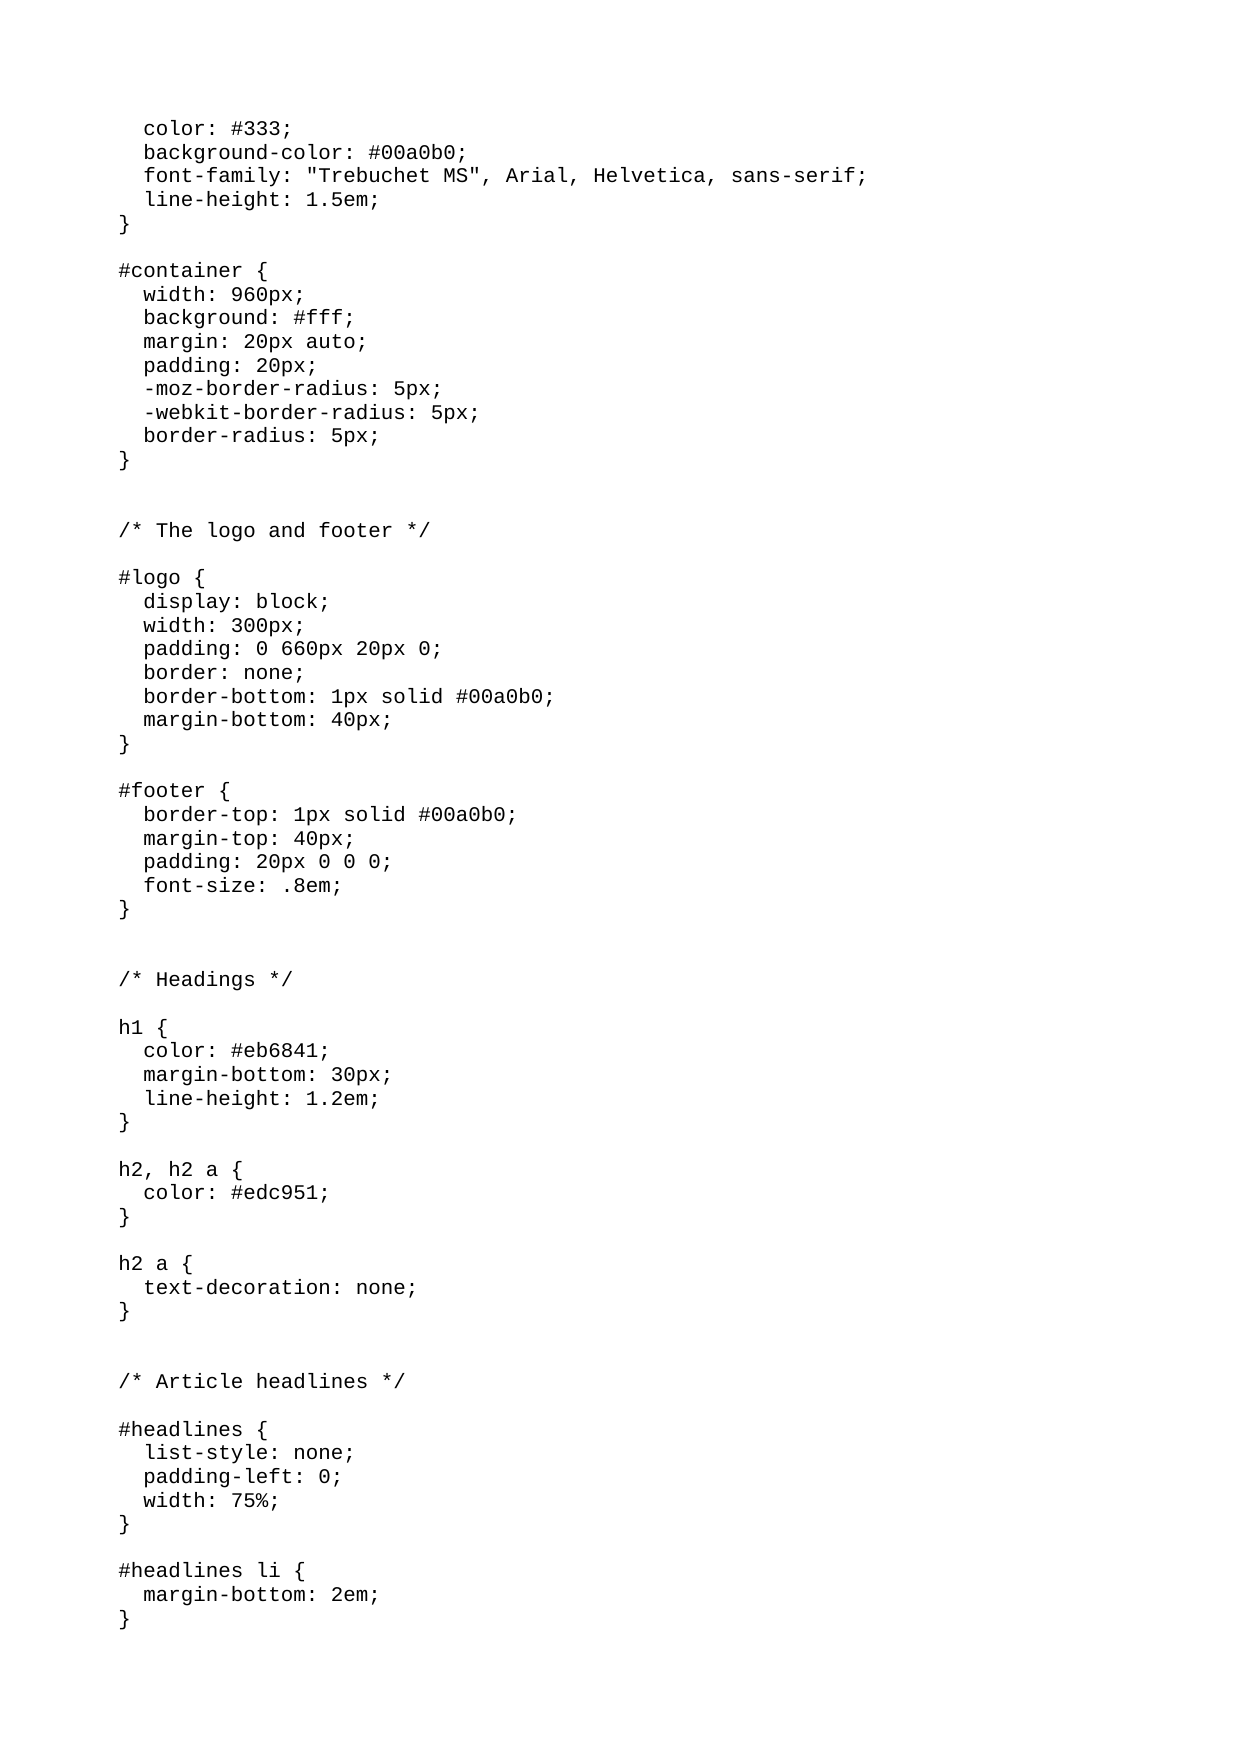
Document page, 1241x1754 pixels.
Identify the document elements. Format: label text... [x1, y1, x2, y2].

text } [118, 1111, 1122, 1135]
text } [118, 898, 1122, 922]
text list-style: none; [118, 1442, 1122, 1466]
text h2 a { [118, 1253, 1122, 1277]
text margin-bottom: 30px; [118, 1064, 1122, 1088]
text } [118, 449, 1122, 473]
text } [118, 1300, 1122, 1324]
text padding: 20px; [118, 354, 1122, 378]
text text-decoration: none; [118, 1277, 1122, 1300]
text #headlines { [118, 1419, 1122, 1442]
text #container { [118, 260, 1122, 284]
text } [118, 1206, 1122, 1229]
text line-height: 1.2em; [118, 1088, 1122, 1111]
text h2, h2 a { [118, 1158, 1122, 1182]
text width: 75%; [118, 1489, 1122, 1513]
text border-top: 1px solid #00a0b0; [118, 804, 1122, 827]
text -webkit-border-radius: 5px; [118, 402, 1122, 426]
text } [118, 733, 1122, 757]
text /* Headings */ [118, 969, 1122, 993]
text margin-top: 40px; [118, 827, 1122, 851]
text display: block; [118, 591, 1122, 615]
text #footer { [118, 780, 1122, 804]
text -moz-border-radius: 5px; [118, 378, 1122, 402]
text border-bottom: 1px solid #00a0b0; [118, 686, 1122, 709]
text h1 { [118, 1017, 1122, 1040]
text margin: 20px auto; [118, 331, 1122, 354]
text background: #fff; [118, 307, 1122, 331]
text } [118, 1608, 1122, 1631]
text width: 960px; [118, 284, 1122, 307]
text width: 300px; [118, 615, 1122, 638]
text margin-bottom: 2em; [118, 1584, 1122, 1608]
text /* Article headlines */ [118, 1371, 1122, 1395]
text padding-left: 0; [118, 1466, 1122, 1489]
text #headlines li { [118, 1561, 1122, 1584]
text /* The logo and footer */ [118, 520, 1122, 544]
text color: #eb6841; [118, 1040, 1122, 1064]
text padding: 0 660px 20px 0; [118, 638, 1122, 662]
text color: #edc951; [118, 1182, 1122, 1206]
text #logo { [118, 567, 1122, 591]
text } [118, 1513, 1122, 1537]
text padding: 20px 0 0 0; [118, 851, 1122, 875]
text border: none; [118, 662, 1122, 686]
text font-family: "Trebuchet MS", Arial, Helvetica, sans-serif; [118, 165, 1122, 189]
text border-radius: 5px; [118, 426, 1122, 449]
text font-size: .8em; [118, 875, 1122, 898]
text } [118, 213, 1122, 236]
text line-height: 1.5em; [118, 189, 1122, 213]
text background-color: #00a0b0; [118, 142, 1122, 165]
text margin-bottom: 40px; [118, 709, 1122, 733]
text color: #333; [118, 118, 1122, 142]
